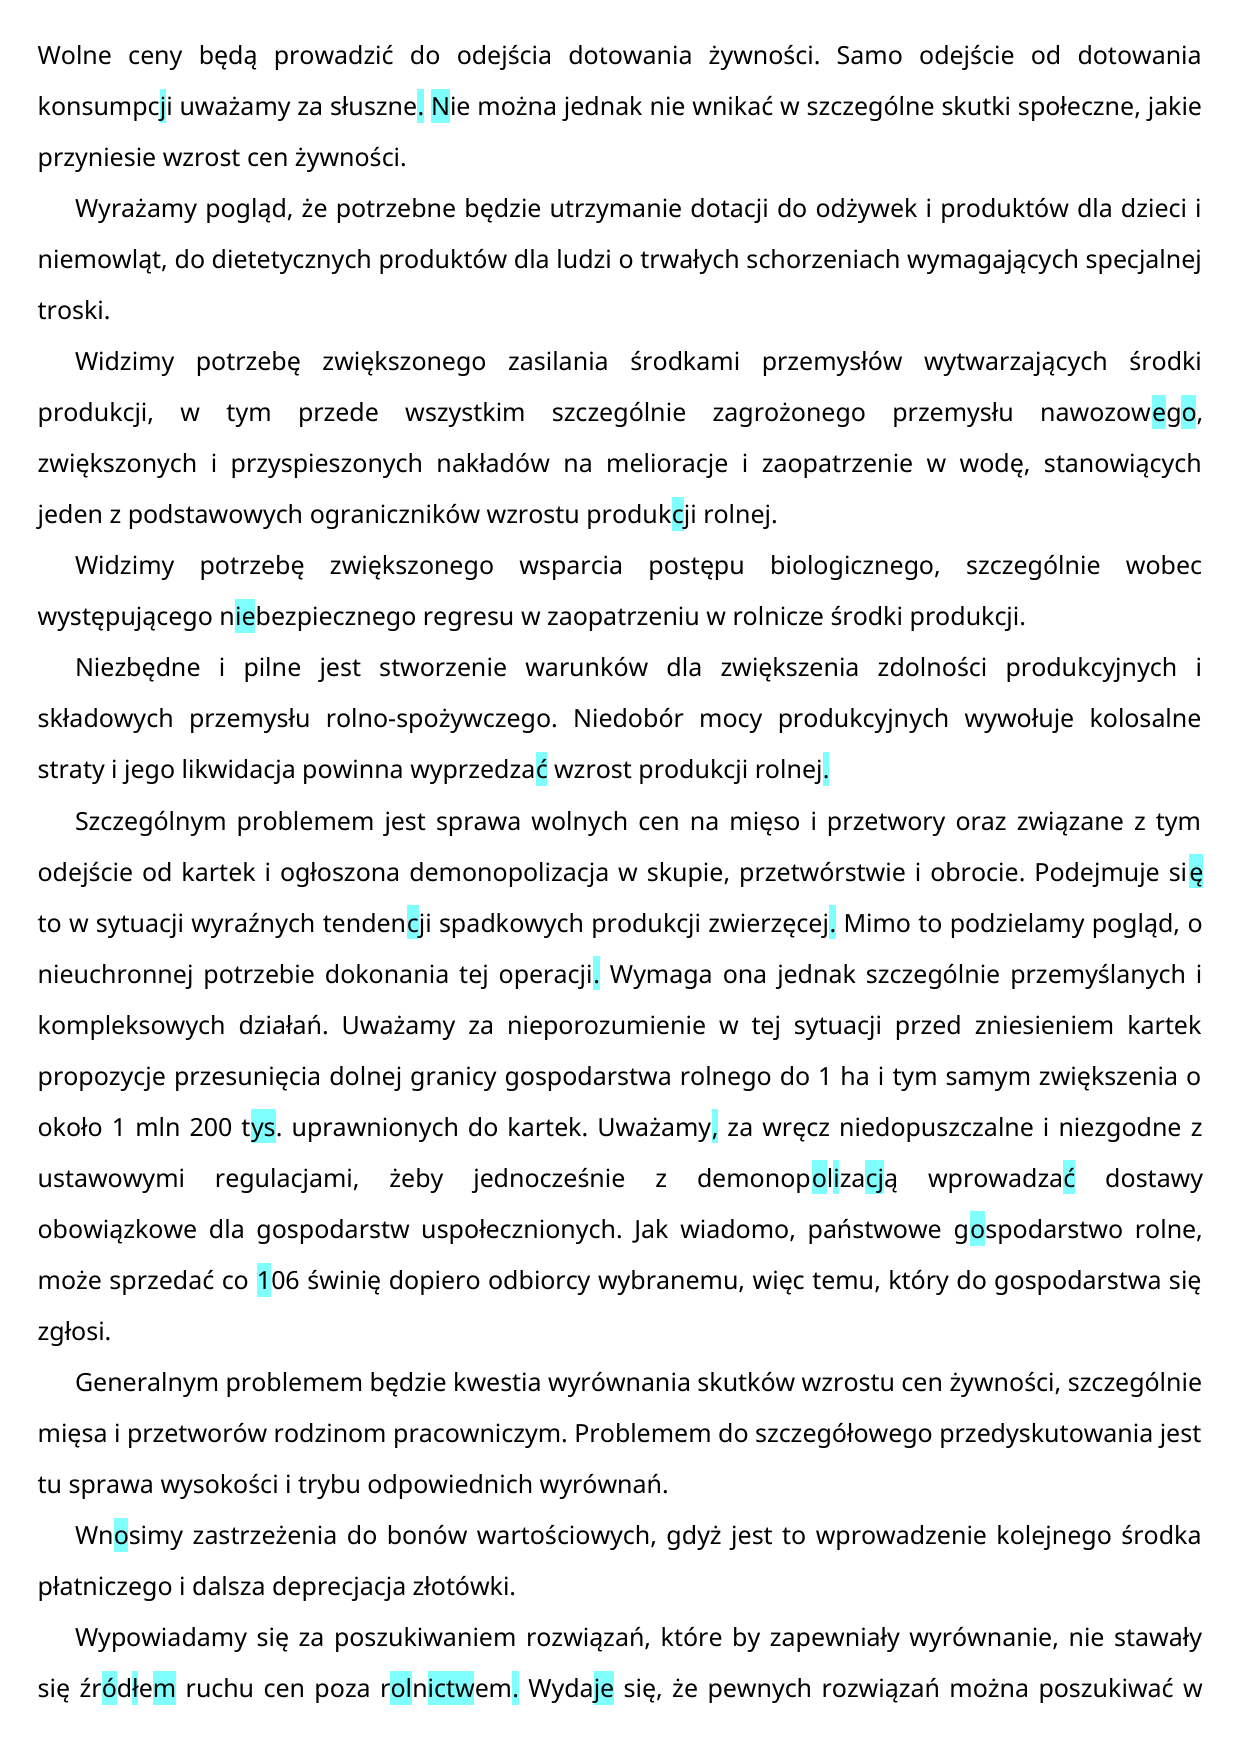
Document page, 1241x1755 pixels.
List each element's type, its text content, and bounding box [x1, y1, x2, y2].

text Generalnym problemem będzie kwestia wyrównania skutków wzrostu cen żywności, szczególnie mięsa i przetworów rodzinom pracowniczym. Problemem do szczegółowego przedyskutowania jest tu sprawa wysokości i trybu odpowiednich wyrównań. [37, 1364, 1203, 1501]
text Widzimy potrzebę zwiększonego wsparcia postępu biologicznego, szczególnie wobec występującego niebezpiecznego regresu w zaopatrzeniu w rolnicze środki produkcji. [37, 548, 1203, 633]
text Wolne ceny będą prowadzić do odejścia dotowania żywności. Samo odejście od dotowania konsumpcji uważamy za słuszne. Nie można jednak nie wnikać w szczególne skutki społeczne, jakie przyniesie wzrost cen żywności. [37, 37, 1203, 174]
text Niezbędne i pilne jest stworzenie warunków dla zwiększenia zdolności produkcyjnych i składowych przemysłu rolno-spożywczego. Niedobór mocy produkcyjnych wywołuje kolosalne straty i jego likwidacja powinna wyprzedzać wzrost produkcji rolnej. [37, 650, 1203, 786]
text Wyrażamy pogląd, że potrzebne będzie utrzymanie dotacji do odżywek i produktów dla dzieci i niemowląt, do dietetycznych produktów dla ludzi o trwałych schorzeniach wymagających specjalnej troski. [37, 191, 1203, 327]
text Wypowiadamy się za poszukiwaniem rozwiązań, które by zapewniały wyrównanie, nie stawały się źródłem ruchu cen poza rolnictwem. Wydaje się, że pewnych rozwiązań można poszukiwać w [37, 1620, 1203, 1705]
text Wnosimy zastrzeżenia do bonów wartościowych, gdyż jest to wprowadzenie kolejnego środka płatniczego i dalsza deprecjacja złotówki. [37, 1518, 1203, 1603]
text Widzimy potrzebę zwiększonego zasilania środkami przemysłów wytwarzających środki produkcji, w tym przede wszystkim szczególnie zagrożonego przemysłu nawozowego, zwiększonych i przyspieszonych nakładów na melioracje i zaopatrzenie w wodę, stanowiących jeden z podstawowych ograniczników wzrostu produkcji rolnej. [37, 344, 1203, 531]
text Szczególnym problemem jest sprawa wolnych cen na mięso i przetwory oraz związane z tym odejście od kartek i ogłoszona demonopolizacja w skupie, przetwórstwie i obrocie. Podejmuje się to w sytuacji wyraźnych tendencji spadkowych produkcji zwierzęcej. Mimo to podzielamy pogląd, o nieuchronnej potrzebie dokonania tej operacji. Wymaga ona jednak szczególnie przemyślanych i kompleksowych działań. Uważamy za nieporozumienie w tej sytuacji przed zniesieniem kartek propozycje przesunięcia dolnej granicy gospodarstwa rolnego do 1 ha i tym samym zwiększenia o około 1 mln 200 tys. uprawnionych do kartek. Uważamy, za wręcz niedopuszczalne i niezgodne z ustawowymi regulacjami, żeby jednocześnie z demonopolizacją wprowadzać dostawy obowiązkowe dla gospodarstw uspołecznionych. Jak wiadomo, państwowe gospodarstwo rolne, może sprzedać co 106 świnię dopiero odbiorcy wybranemu, więc temu, który do gospodarstwa się zgłosi. [37, 803, 1203, 1348]
